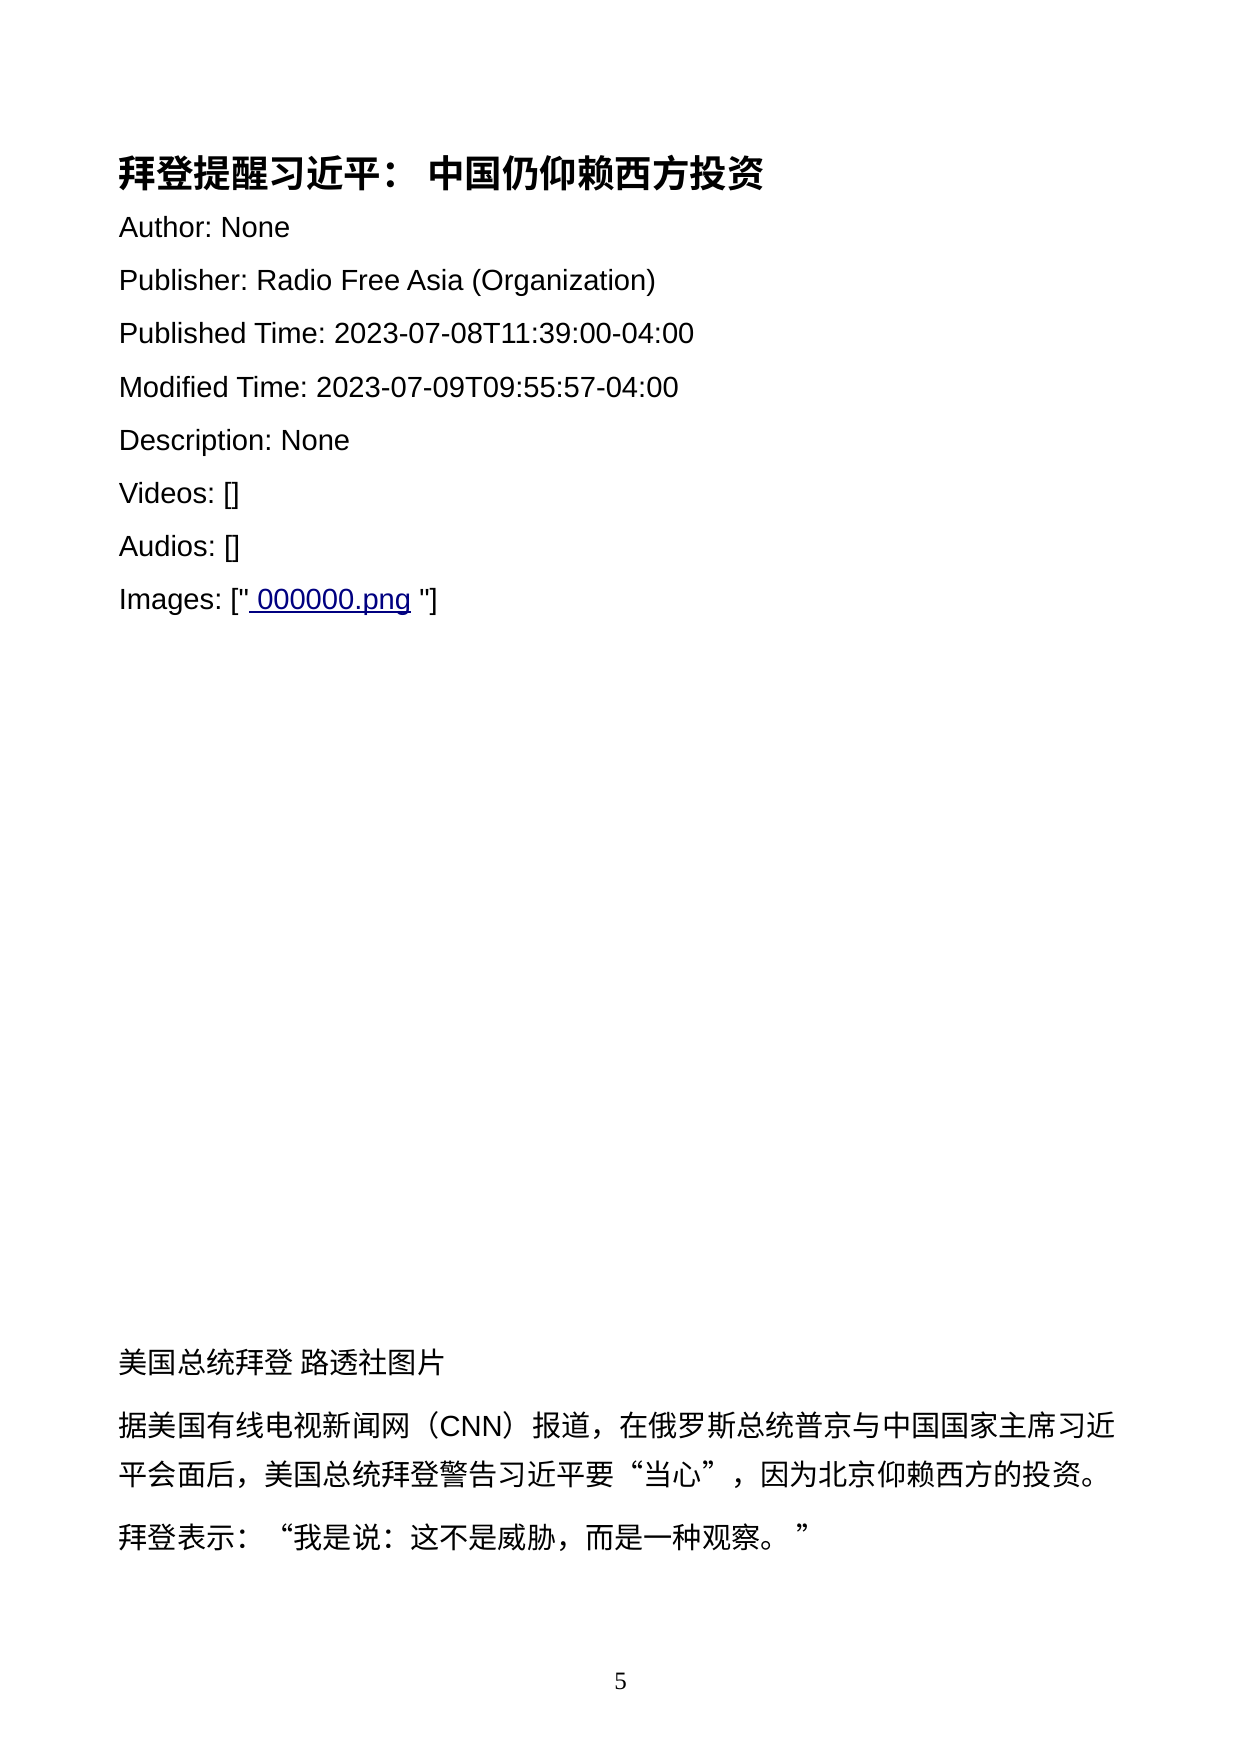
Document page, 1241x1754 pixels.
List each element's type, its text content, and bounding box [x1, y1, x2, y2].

text Images: [" 000000.png "] [118, 582, 1122, 616]
subtitle 拜登提醒习近平： 中国仍仰赖西方投资 [118, 143, 1122, 198]
text Publisher: Radio Free Asia (Organization) [118, 263, 1122, 297]
text Published Time: 2023-07-08T11:39:00-04:00 [118, 317, 1122, 350]
text Author: None [118, 210, 1122, 244]
text Audios: [] [118, 529, 1122, 563]
text Description: None [118, 423, 1122, 456]
text 据美国有线电视新闻网（CNN）报道，在俄罗斯总统普京与中国国家主席习近平会面后，美国总统拜登警告习近平要“当心”，因为北京仰赖西方的投资。 [118, 1403, 1122, 1493]
text 拜登表示：“我是说：这不是威胁，而是一种观察。 ” [118, 1514, 1122, 1557]
text Videos: [] [118, 476, 1122, 509]
text Modified Time: 2023-07-09T09:55:57-04:00 [118, 370, 1122, 403]
text 美国总统拜登 路透社图片 [118, 635, 1122, 1382]
